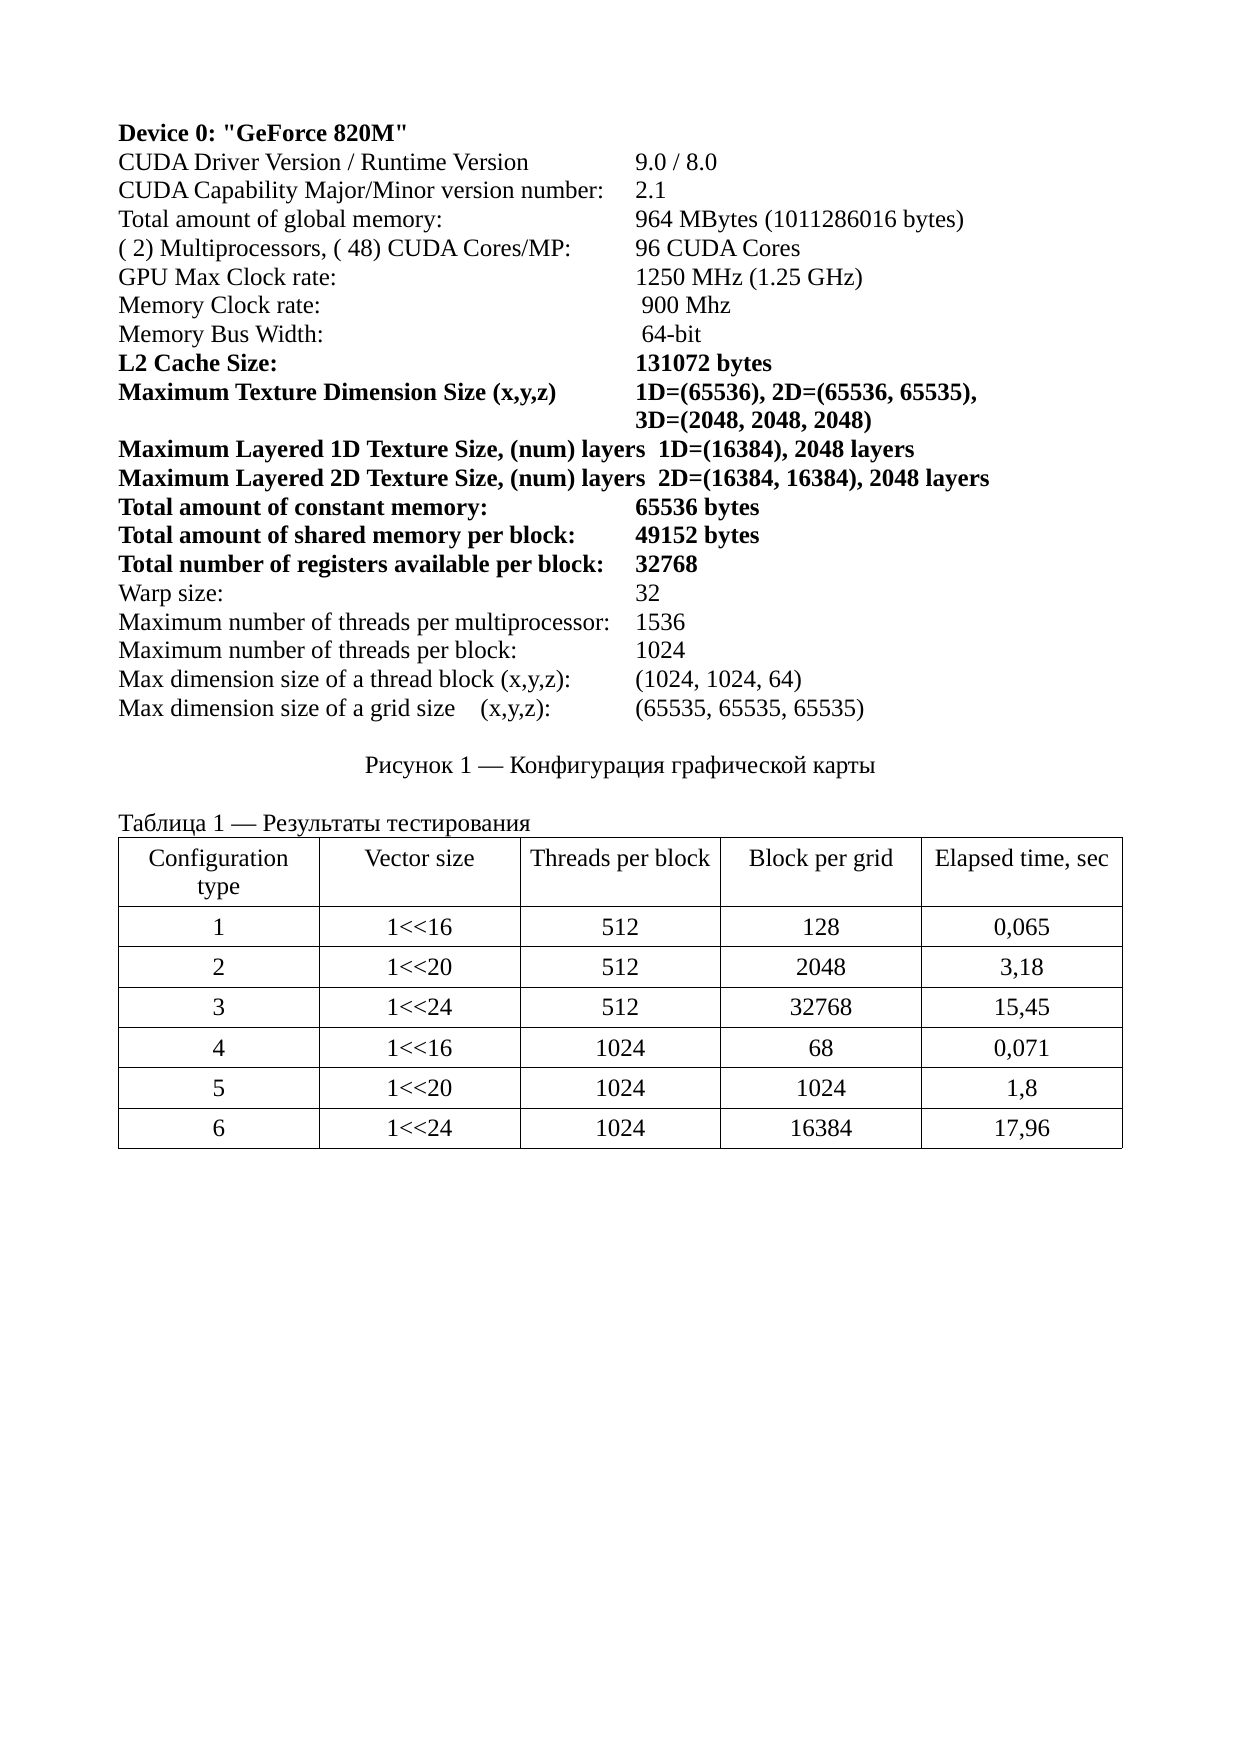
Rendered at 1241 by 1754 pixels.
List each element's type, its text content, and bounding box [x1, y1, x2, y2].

text Total amount of global memory: 964 MBytes (1011286016 bytes) [118, 204, 1122, 233]
table_cell 3,18 [922, 947, 1122, 987]
table_cell 6 [119, 1109, 319, 1148]
table_cell 1024 [521, 1028, 720, 1067]
table_header Threads per block [521, 838, 720, 906]
table_cell 1<<24 [320, 1109, 520, 1148]
text Maximum number of threads per block: 1024 [118, 636, 1122, 664]
table_cell 1<<24 [320, 988, 520, 1027]
text Warp size: 32 [118, 578, 1122, 607]
text Таблица 1 — Результаты тестирования [118, 808, 1122, 837]
text Max dimension size of a grid size (x,y,z): (65535, 65535, 65535) [118, 693, 1122, 722]
table_header Configuration type [119, 838, 319, 906]
table_cell 4 [119, 1028, 319, 1067]
table_cell 1<<16 [320, 1028, 520, 1067]
table_cell 512 [521, 947, 720, 987]
text CUDA Driver Version / Runtime Version 9.0 / 8.0 [118, 147, 1122, 176]
table_cell 512 [521, 988, 720, 1027]
text Total amount of shared memory per block: 49152 bytes [118, 521, 1122, 549]
table_cell 512 [521, 907, 720, 946]
table_cell 3 [119, 988, 319, 1027]
table_cell 1 [119, 907, 319, 946]
table_header Block per grid [721, 838, 921, 906]
text Memory Clock rate: 900 Mhz [118, 291, 1122, 319]
table_cell 68 [721, 1028, 921, 1067]
text ( 2) Multiprocessors, ( 48) CUDA Cores/MP: 96 CUDA Cores [118, 233, 1122, 262]
text Maximum number of threads per multiprocessor: 1536 [118, 607, 1122, 636]
table_cell 1024 [521, 1068, 720, 1107]
table_cell 5 [119, 1068, 319, 1107]
text L2 Cache Size: 131072 bytes [118, 348, 1122, 377]
table_cell 1<<20 [320, 947, 520, 987]
table_cell 1<<16 [320, 907, 520, 946]
text Рисунок 1 — Конфигурация графической карты [118, 751, 1122, 779]
text Memory Bus Width: 64-bit [118, 319, 1122, 348]
table_cell 1,8 [922, 1068, 1122, 1107]
text GPU Max Clock rate: 1250 MHz (1.25 GHz) [118, 262, 1122, 291]
table_cell 16384 [721, 1109, 921, 1148]
table_cell 1024 [521, 1109, 720, 1148]
text Total amount of constant memory: 65536 bytes [118, 492, 1122, 521]
table_cell 15,45 [922, 988, 1122, 1027]
table_header Elapsed time, sec [922, 838, 1122, 906]
table_header Vector size [320, 838, 520, 906]
table_cell 32768 [721, 988, 921, 1027]
table_cell 1024 [721, 1068, 921, 1107]
text Maximum Layered 1D Texture Size, (num) layers 1D=(16384), 2048 layers [118, 434, 1122, 463]
table_cell 1<<20 [320, 1068, 520, 1107]
text Device 0: "GeForce 820M" [118, 118, 1122, 147]
table_cell 2 [119, 947, 319, 987]
table_cell 17,96 [922, 1109, 1122, 1148]
table_cell 2048 [721, 947, 921, 987]
text Maximum Layered 2D Texture Size, (num) layers 2D=(16384, 16384), 2048 layers [118, 463, 1122, 492]
text CUDA Capability Major/Minor version number: 2.1 [118, 176, 1122, 204]
text Max dimension size of a thread block (x,y,z): (1024, 1024, 64) [118, 664, 1122, 693]
text Total number of registers available per block: 32768 [118, 549, 1122, 578]
table_cell 0,071 [922, 1028, 1122, 1067]
text Maximum Texture Dimension Size (x,y,z) 1D=(65536), 2D=(65536, 65535), 3D=(2048, 2048, 2048) [118, 377, 1122, 434]
table_cell 0,065 [922, 907, 1122, 946]
table_cell 128 [721, 907, 921, 946]
